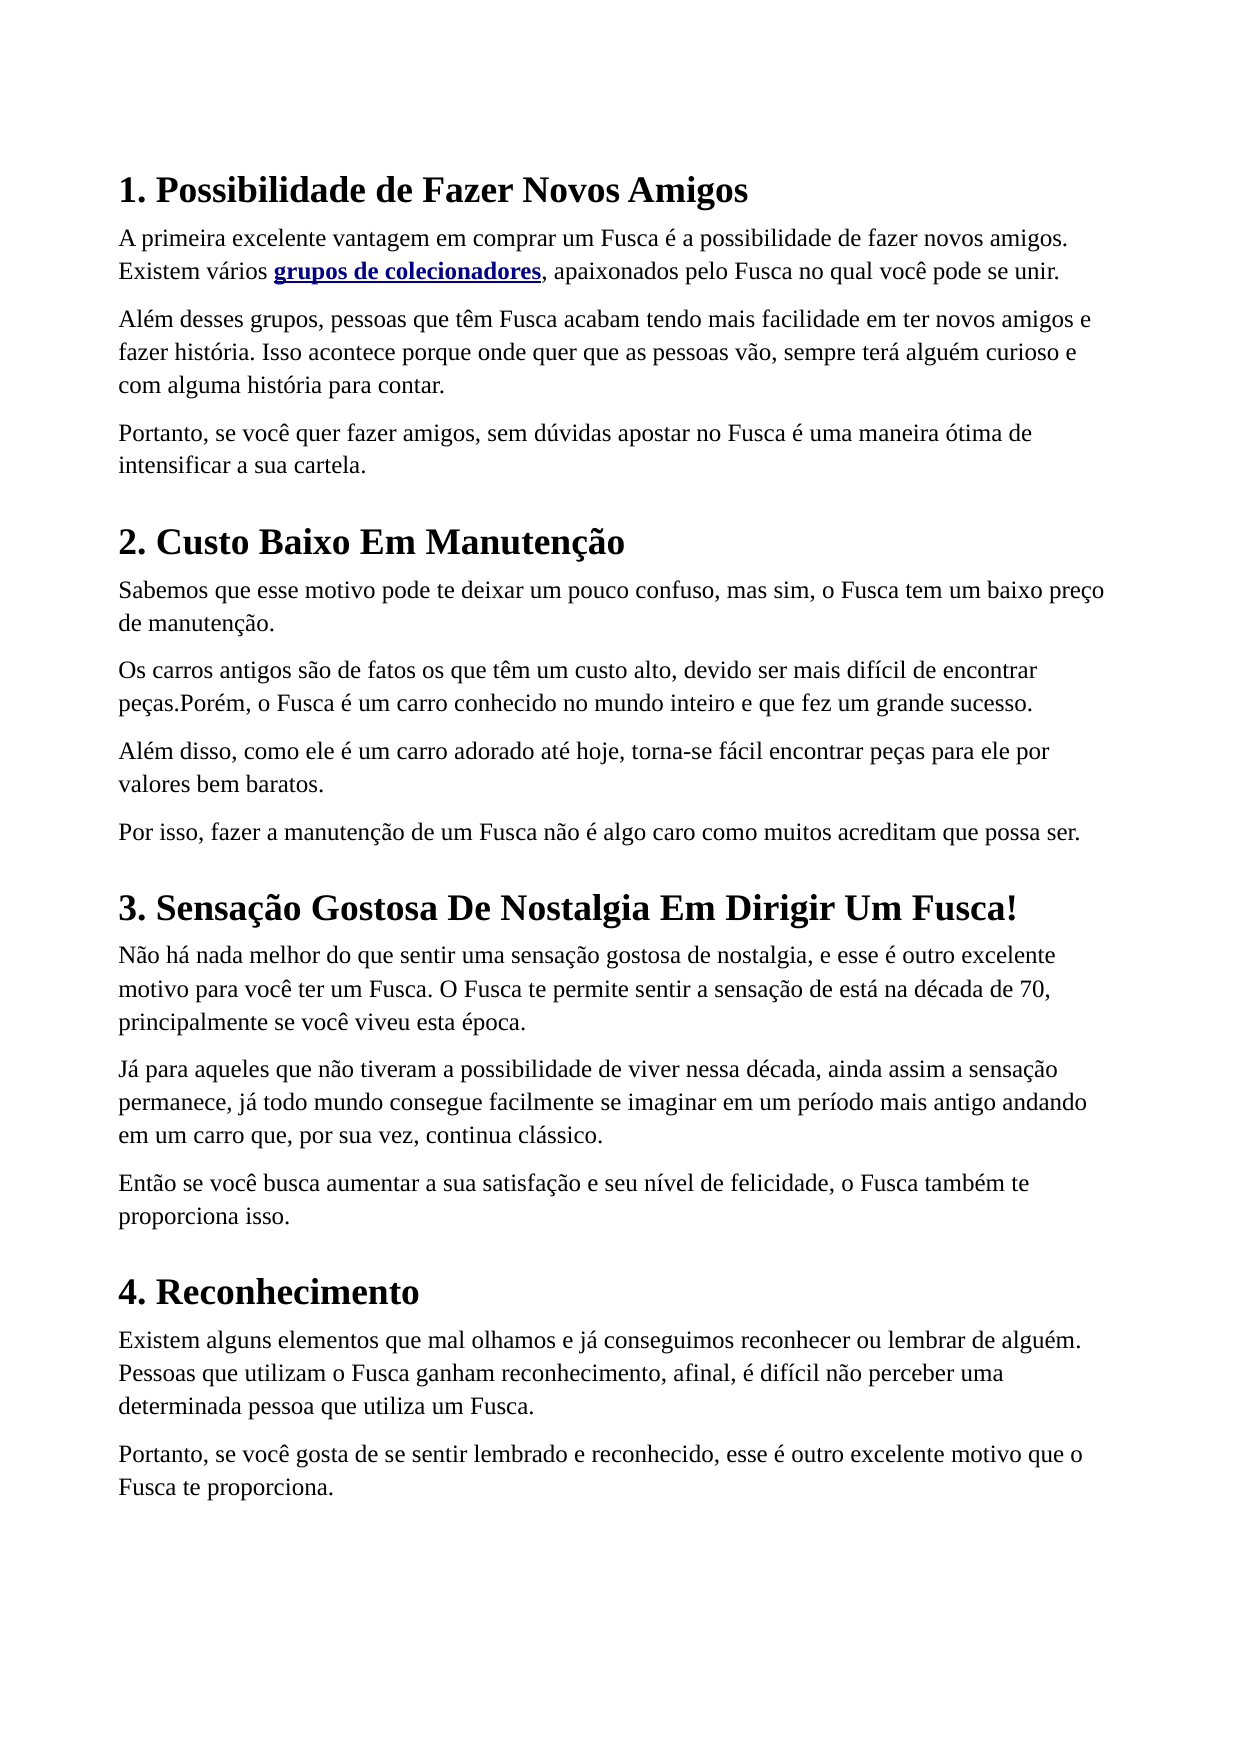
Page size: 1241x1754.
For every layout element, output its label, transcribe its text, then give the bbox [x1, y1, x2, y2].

subtitle 4. Reconhecimento [118, 1269, 1122, 1312]
text Sabemos que esse motivo pode te deixar um pouco confuso, mas sim, o Fusca tem um baixo preço de manutenção. [118, 575, 1122, 636]
text Portanto, se você quer fazer amigos, sem dúvidas apostar no Fusca é uma maneira ótima de intensificar a sua cartela. [118, 418, 1122, 479]
text Além desses grupos, pessoas que têm Fusca acabam tendo mais facilidade em ter novos amigos e fazer história. Isso acontece porque onde quer que as pessoas vão, sempre terá alguém curioso e com alguma história para contar. [118, 304, 1122, 399]
text Além disso, como ele é um carro adorado até hoje, torna-se fácil encontrar peças para ele por valores bem baratos. [118, 736, 1122, 798]
text Os carros antigos são de fatos os que têm um custo alto, devido ser mais difícil de encontrar peças.Porém, o Fusca é um carro conhecido no mundo inteiro e que fez um grande sucesso. [118, 655, 1122, 717]
text Portanto, se você gosta de se sentir lembrado e reconhecido, esse é outro excelente motivo que o Fusca te proporciona. [118, 1439, 1122, 1500]
subtitle 1. Possibilidade de Fazer Novos Amigos [118, 168, 1122, 211]
subtitle 3. Sensação Gostosa De Nostalgia Em Dirigir Um Fusca! [118, 885, 1122, 928]
text Então se você busca aumentar a sua satisfação e seu nível de felicidade, o Fusca também te proporciona isso. [118, 1168, 1122, 1230]
subtitle 2. Custo Baixo Em Manutenção [118, 519, 1122, 562]
text Existem alguns elementos que mal olhamos e já conseguimos reconhecer ou lembrar de alguém. Pessoas que utilizam o Fusca ganham reconhecimento, afinal, é difícil não perceber uma determinada pessoa que utiliza um Fusca. [118, 1325, 1122, 1420]
text Por isso, fazer a manutenção de um Fusca não é algo caro como muitos acreditam que possa ser. [118, 817, 1122, 845]
text A primeira excelente vantagem em comprar um Fusca é a possibilidade de fazer novos amigos. Existem vários grupos de colecionadores, apaixonados pelo Fusca no qual você pode se unir. [118, 223, 1122, 285]
text Não há nada melhor do que sentir uma sensação gostosa de nostalgia, e esse é outro excelente motivo para você ter um Fusca. O Fusca te permite sentir a sensação de está na década de 70, principalmente se você viveu esta época. [118, 941, 1122, 1035]
text Já para aqueles que não tiveram a possibilidade de viver nessa década, ainda assim a sensação permanece, já todo mundo consegue facilmente se imaginar em um período mais antigo andando em um carro que, por sua vez, continua clássico. [118, 1054, 1122, 1149]
